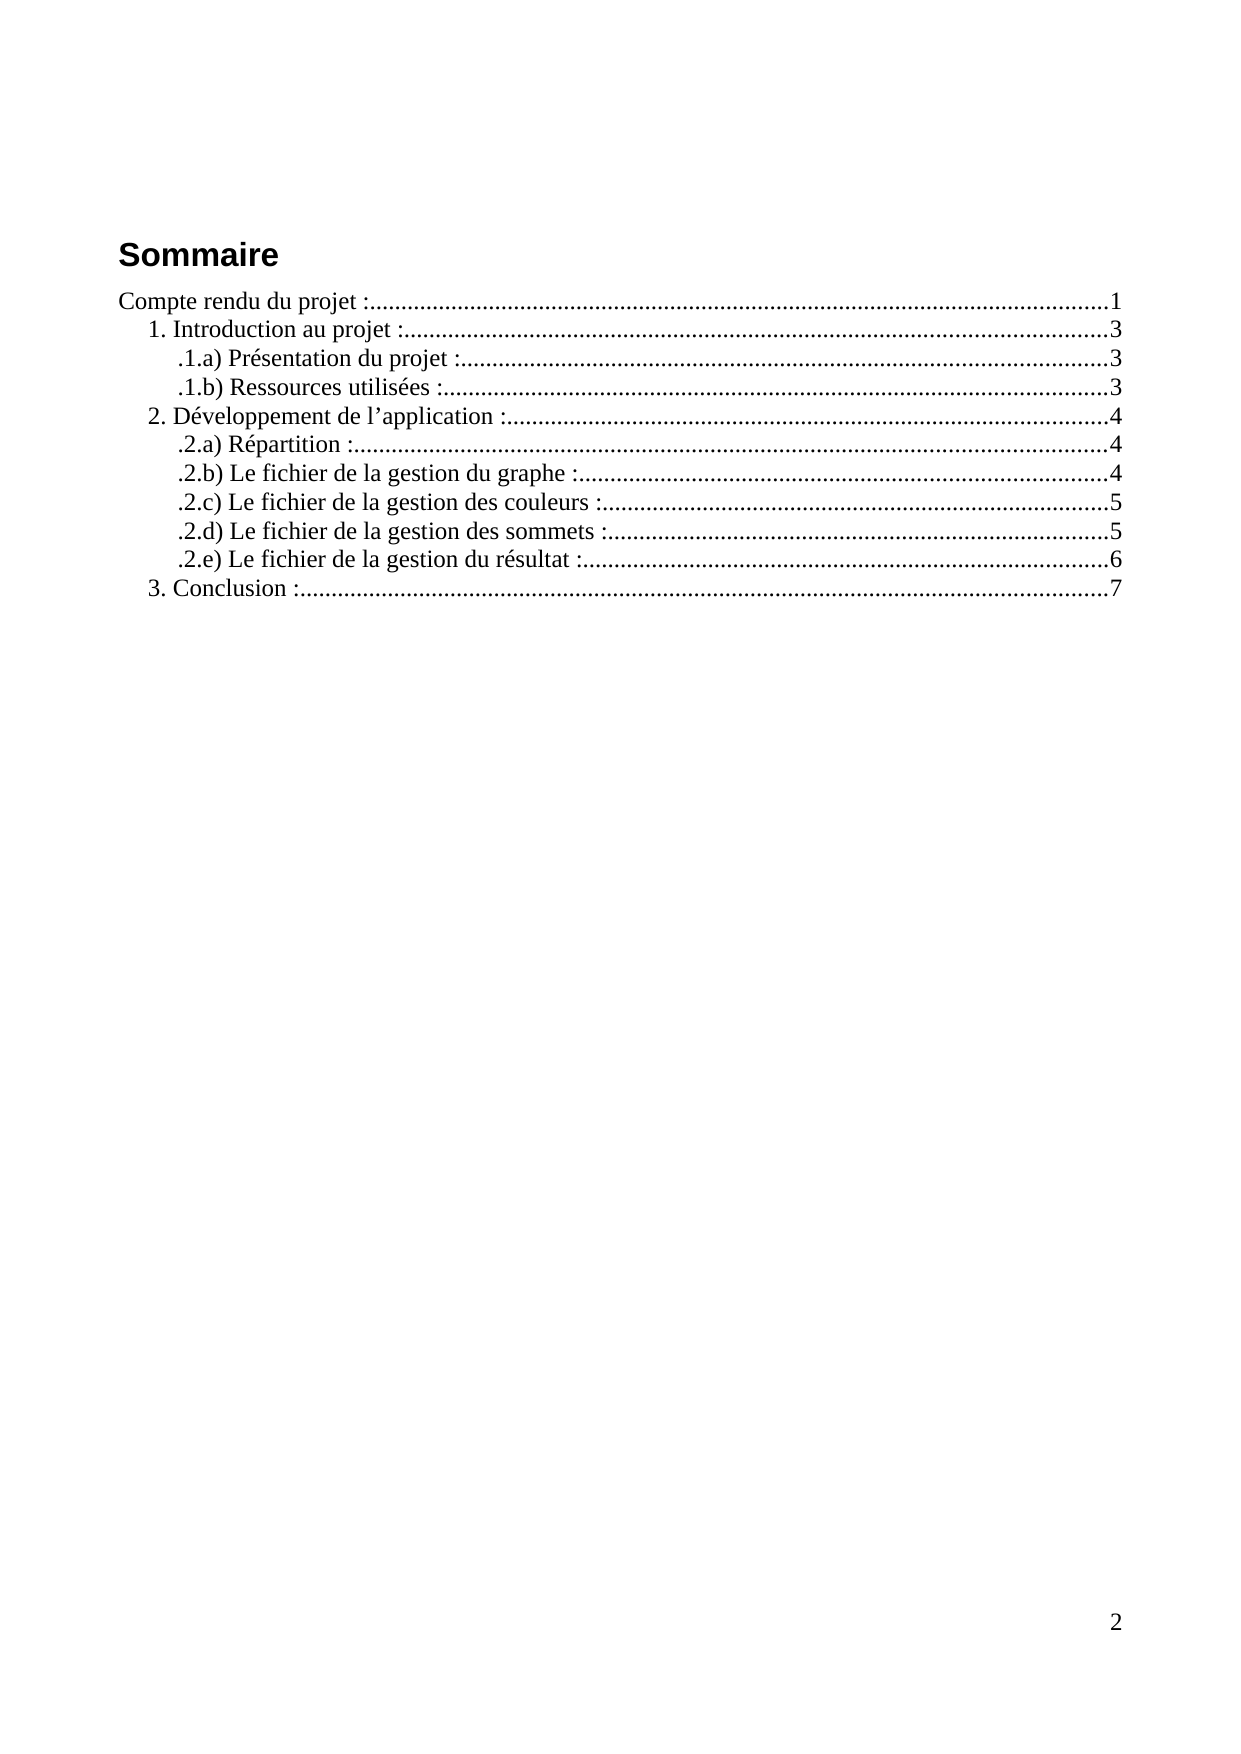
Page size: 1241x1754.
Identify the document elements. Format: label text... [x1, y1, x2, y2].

text .2.c) Le fichier de la gestion des couleurs : 5 [177, 487, 1122, 516]
text 1. Introduction au projet : 3 [148, 314, 1122, 343]
text .2.b) Le fichier de la gestion du graphe : 4 [177, 458, 1122, 487]
text .2.d) Le fichier de la gestion des sommets : 5 [177, 516, 1122, 544]
text .1.a) Présentation du projet : 3 [177, 343, 1122, 372]
subtitle Sommaire [118, 235, 1122, 273]
text .2.a) Répartition : 4 [177, 429, 1122, 458]
text 3. Conclusion : 7 [148, 573, 1122, 602]
text 2. Développement de l’application : 4 [148, 401, 1122, 429]
text Compte rendu du projet : 1 [118, 286, 1122, 314]
text .1.b) Ressources utilisées : 3 [177, 372, 1122, 401]
text .2.e) Le fichier de la gestion du résultat : 6 [177, 544, 1122, 573]
